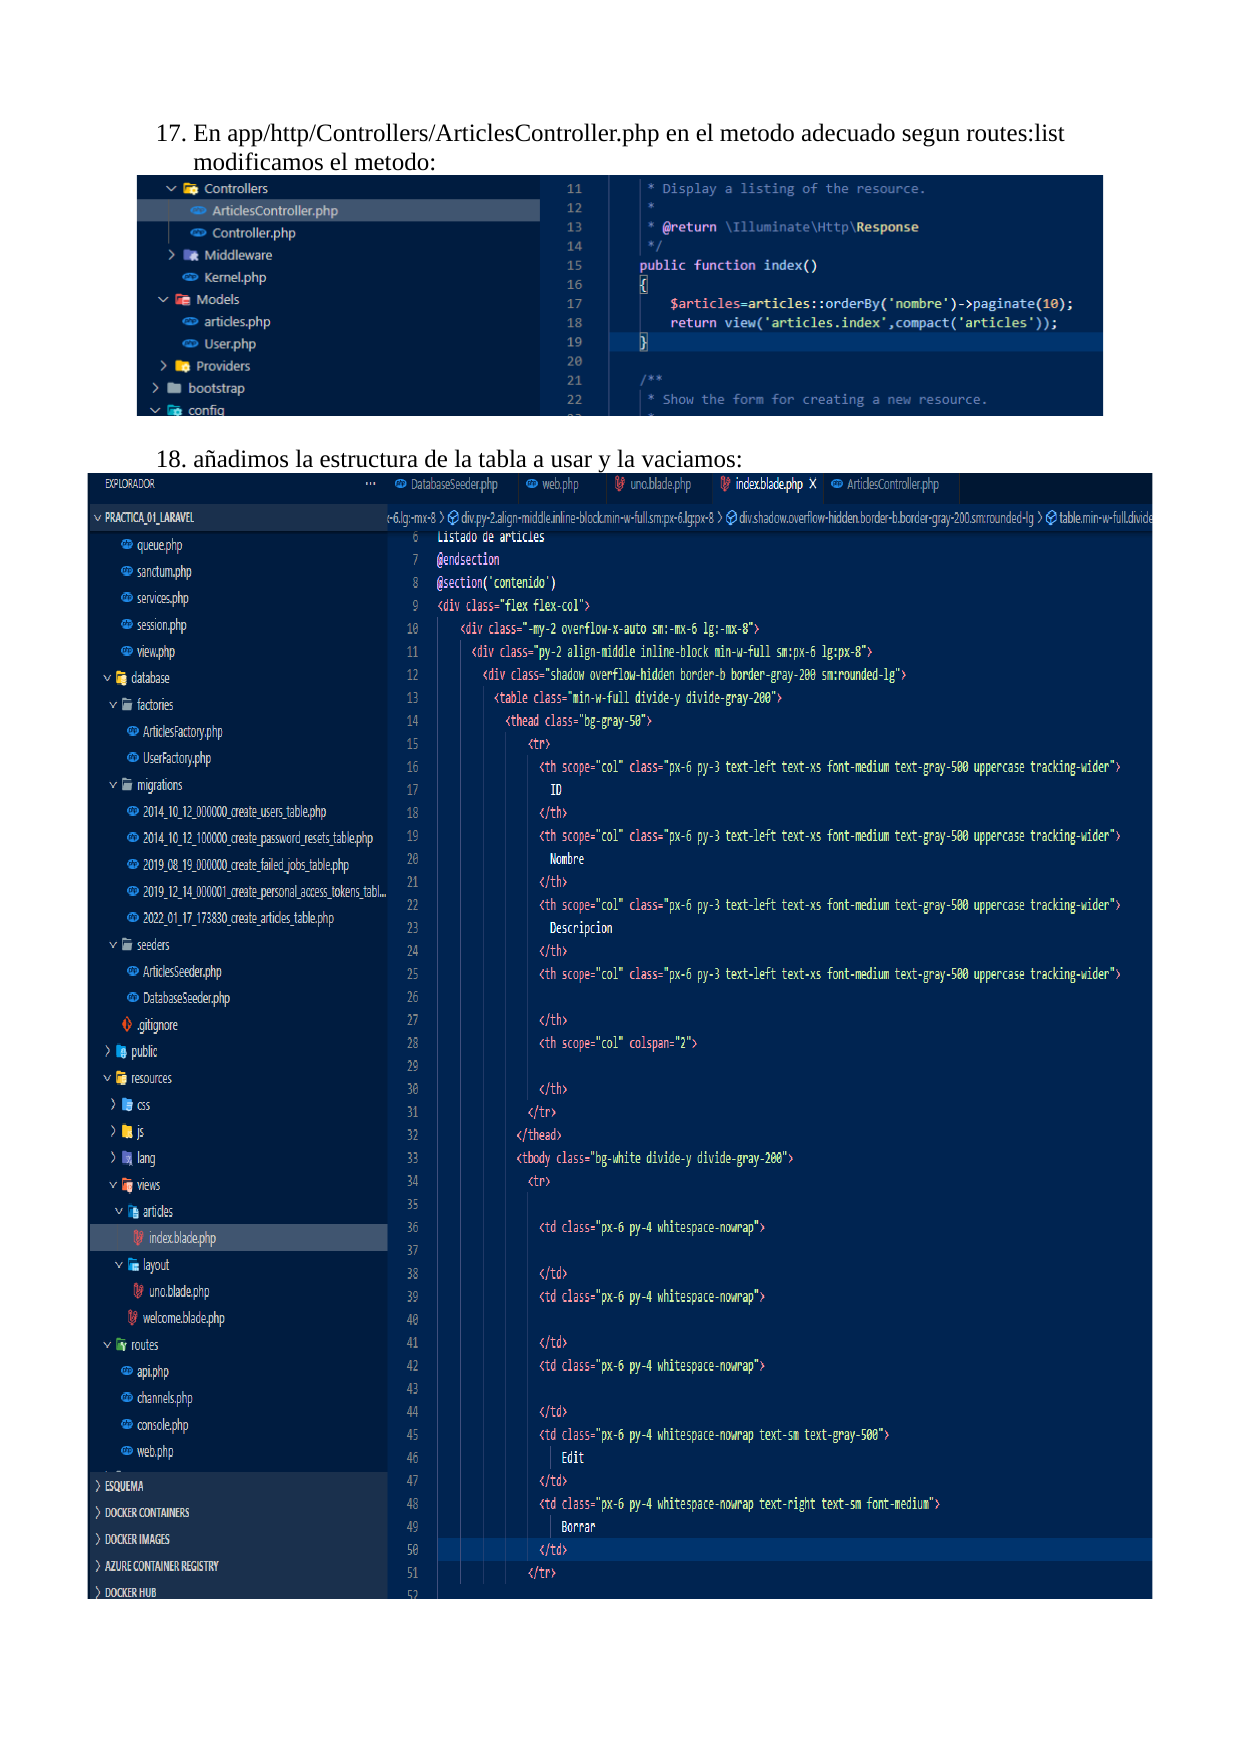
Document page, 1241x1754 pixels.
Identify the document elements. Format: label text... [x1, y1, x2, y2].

list añadimos la estructura de la tabla a usar y la vaciamos: [156, 444, 1122, 473]
list En app/http/Controllers/ArticlesController.php en el metodo adecuado segun routes:list modificamos el metodo: [156, 118, 1122, 176]
picture [87, 473, 1153, 1599]
picture [136, 175, 1104, 416]
